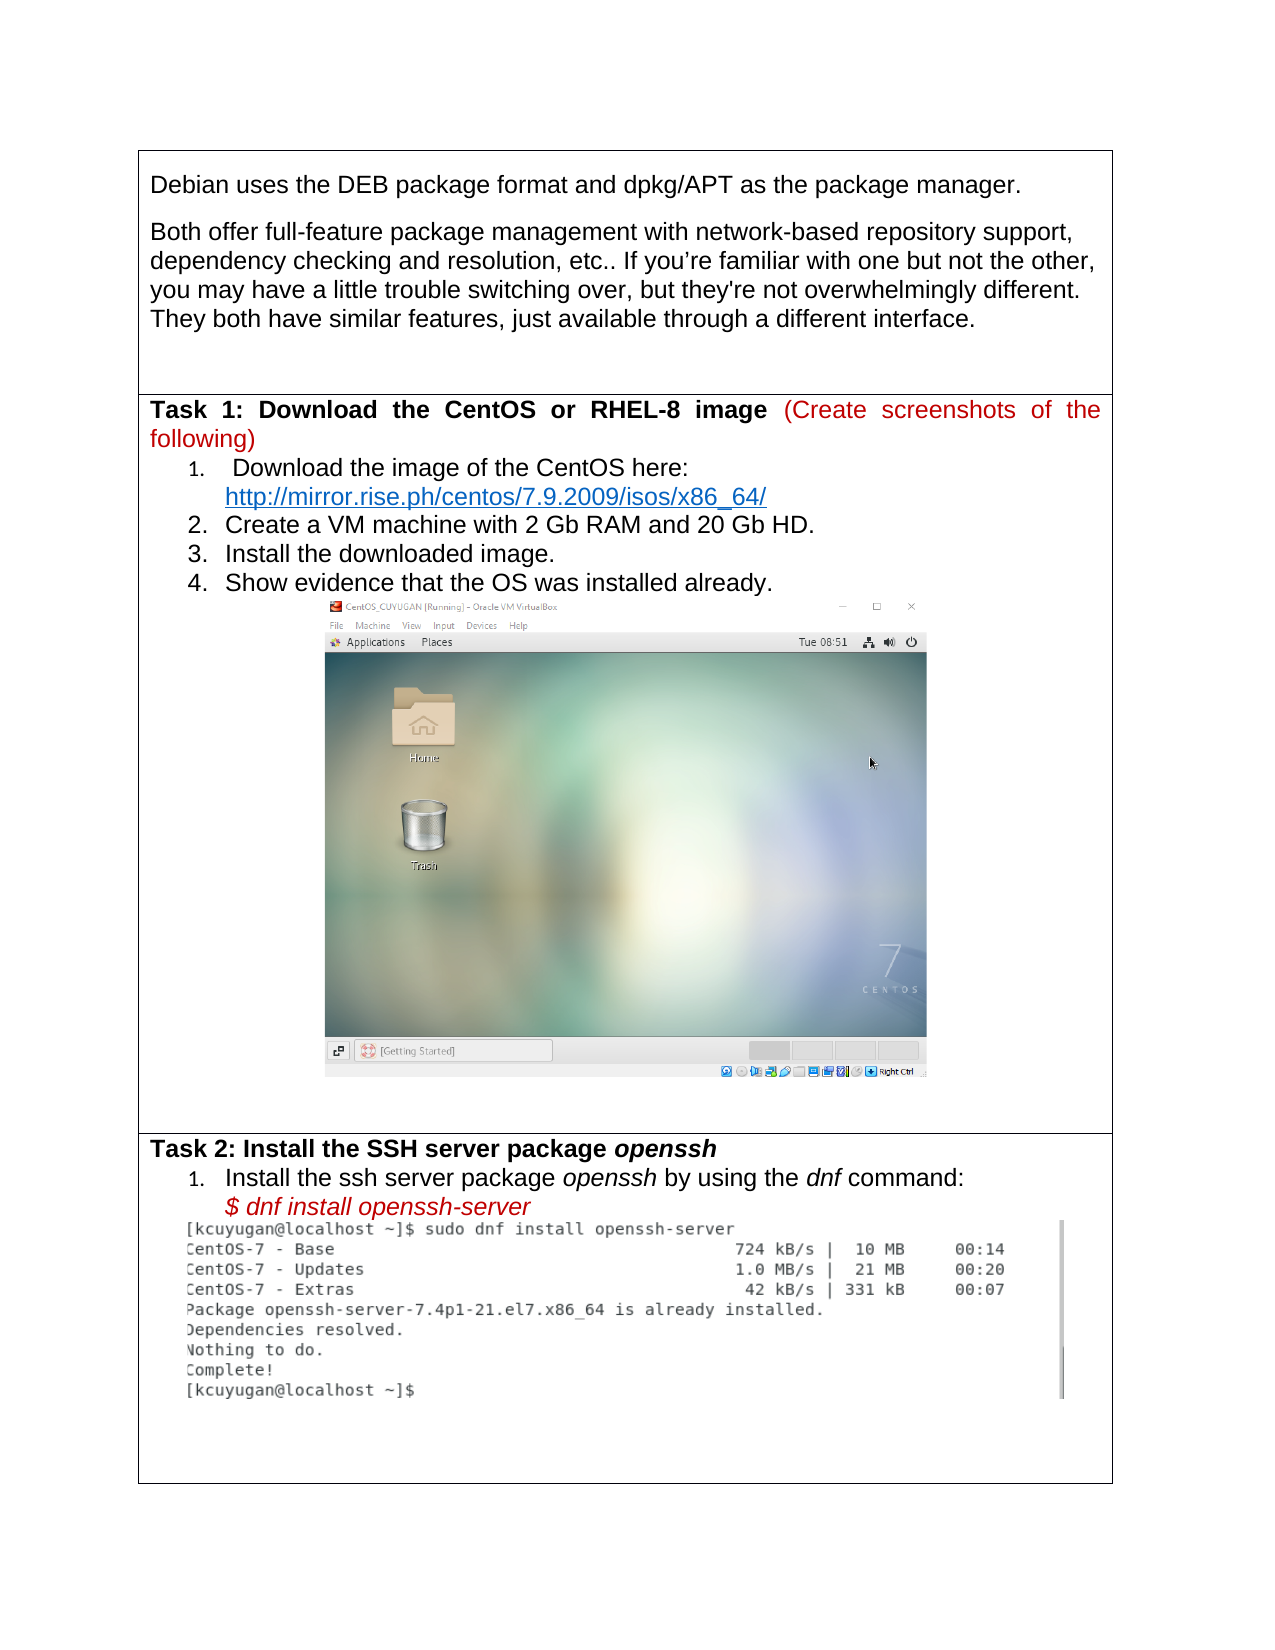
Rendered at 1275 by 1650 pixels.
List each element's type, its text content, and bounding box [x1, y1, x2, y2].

table_cell Task 2: Install the SSH server package openssh Install the ssh server package openssh by using the dnf command: $ dnf install openssh-server Start the sshd daemon and set to start after reboot: $ systemctl start sshd $ systemctl enable sshd Confirm that the sshd daemon is up and running: $ systemctl status sshd Open the SSH port 22 to allow incoming traffic: $ firewall-cmd --zone=public --permanent –add-service=ssh $ firewall-cmd –reload Locate the ssh server man config file /etc/ssh/sshd_config and perform custom configuration. Every time you make any change to the /etc/ssh/sshd-config configuration file reload the sshd service to apply changes: $ systemctl reload sshd Task 3: Copy the Public Key to CentOS Make sure that ssh is installed on the local machine. Using the command ssh-copy-id, connect your local machine to CentOS. On CentOS, verify that you have the authorized_keys. Task 4: Verify ssh remote connection Using your local machine, connect to CentOS using ssh. Show evidence that you are connected. [139, 1134, 1112, 1482]
picture [324, 596, 927, 1077]
table_cell Debian uses the DEB package format and dpkg/APT as the package manager. Both offer full-feature package management with network-based repository support, dependency checking and resolution, etc.. If you’re familiar with one but not the other, you may have a little trouble switching over, but they're not overwhelmingly different. They both have similar features, just available through a different interface. [139, 151, 1112, 394]
picture [187, 1220, 1064, 1399]
table_cell Task 1: Download the CentOS or RHEL-8 image (Create screenshots of the following) Download the image of the CentOS here: http://mirror.rise.ph/centos/7.9.2009/isos/x86_64/ Create a VM machine with 2 Gb RAM and 20 Gb HD. Install the downloaded image. Show evidence that the OS was installed already. [139, 395, 1112, 1133]
